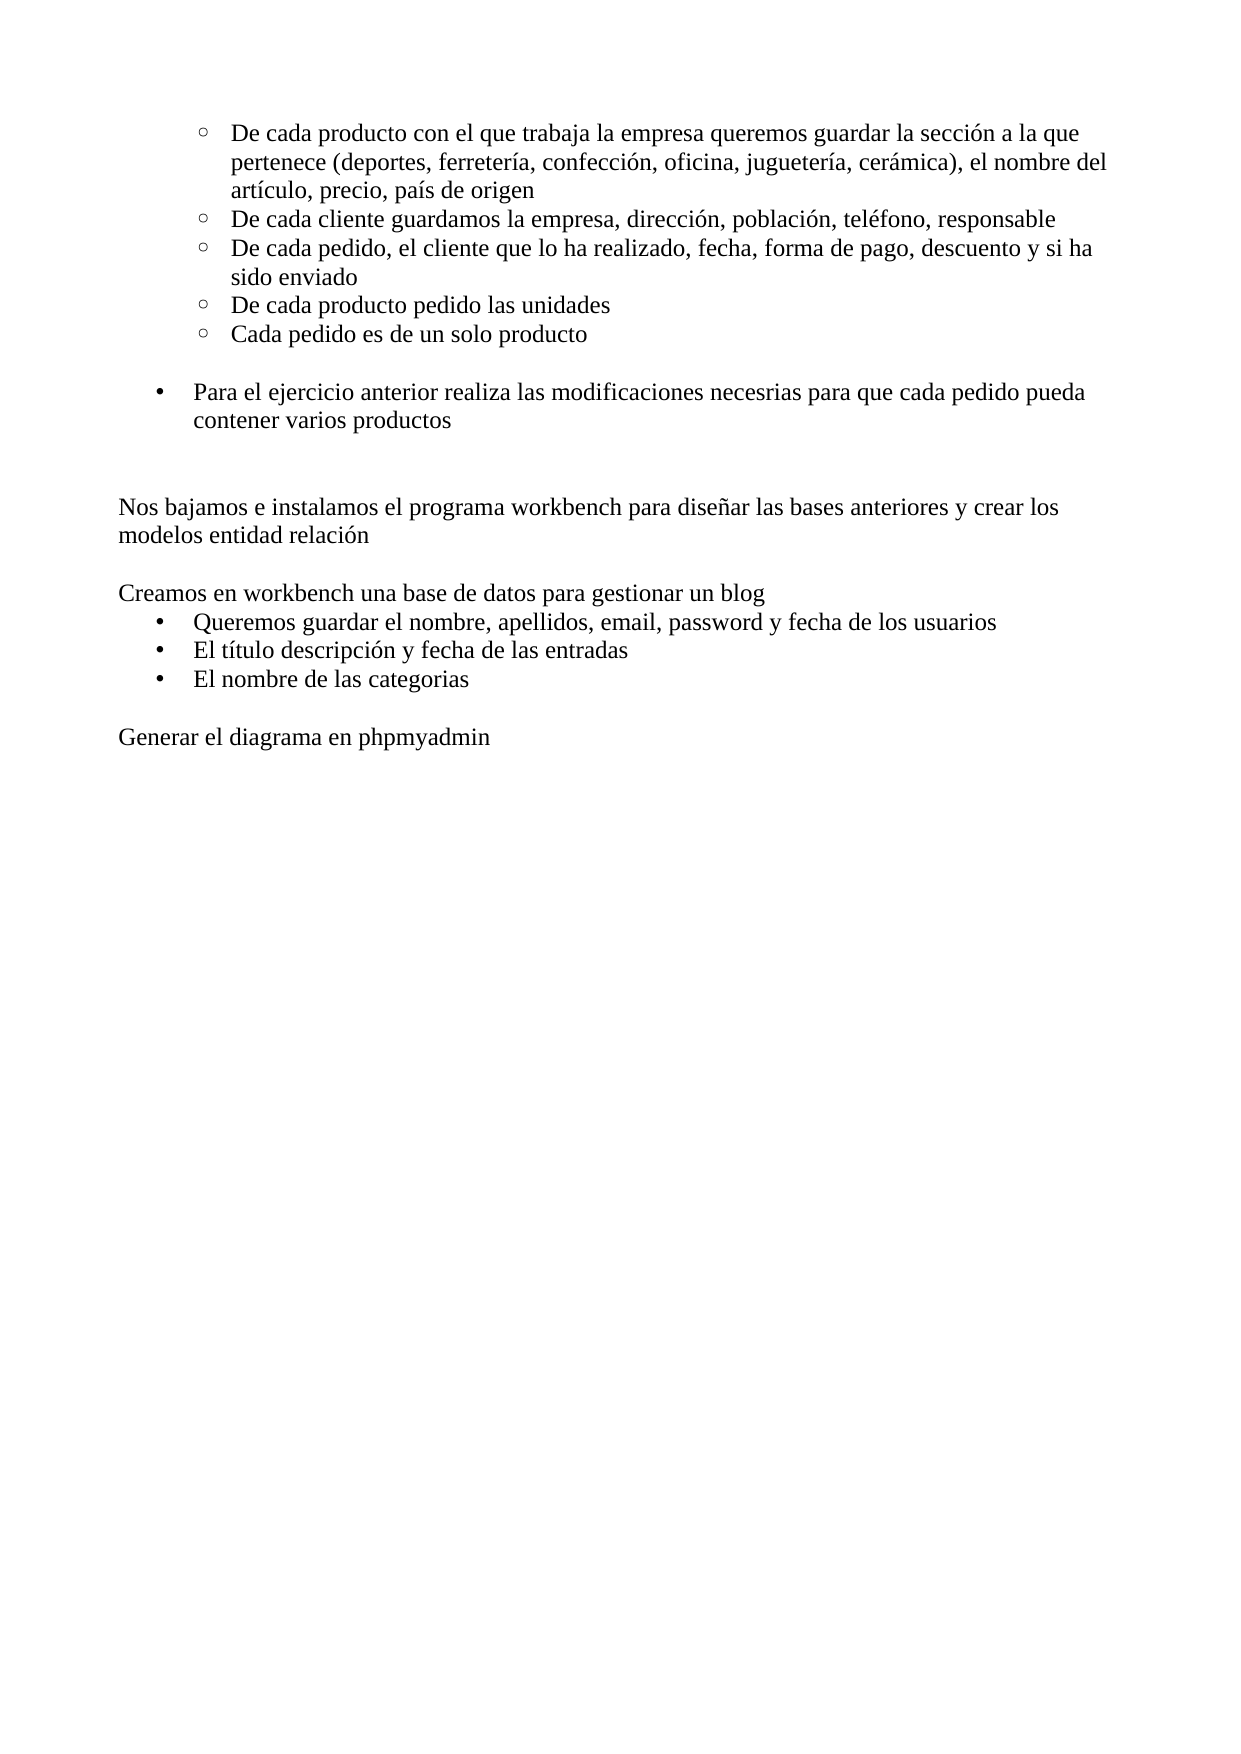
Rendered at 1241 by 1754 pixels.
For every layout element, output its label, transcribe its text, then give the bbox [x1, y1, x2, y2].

list Cada pedido es de un solo producto [193, 319, 1122, 348]
list De cada producto pedido las unidades [193, 291, 1122, 319]
text Nos bajamos e instalamos el programa workbench para diseñar las bases anteriores y crear los modelos entidad relación [118, 492, 1122, 549]
list De cada pedido, el cliente que lo ha realizado, fecha, forma de pago, descuento y si ha sido enviado [193, 233, 1122, 291]
list Para el ejercicio anterior realiza las modificaciones necesrias para que cada pedido pueda contener varios productos [156, 377, 1122, 434]
list De cada producto con el que trabaja la empresa queremos guardar la sección a la que pertenece (deportes, ferretería, confección, oficina, juguetería, cerámica), el nombre del artículo, precio, país de origen [193, 118, 1122, 204]
list Queremos guardar el nombre, apellidos, email, password y fecha de los usuarios [156, 607, 1122, 636]
text Creamos en workbench una base de datos para gestionar un blog [118, 578, 1122, 607]
list El título descripción y fecha de las entradas [156, 636, 1122, 664]
text Generar el diagrama en phpmyadmin [118, 722, 1122, 751]
list De cada cliente guardamos la empresa, dirección, población, teléfono, responsable [193, 204, 1122, 233]
list El nombre de las categorias [156, 664, 1122, 693]
